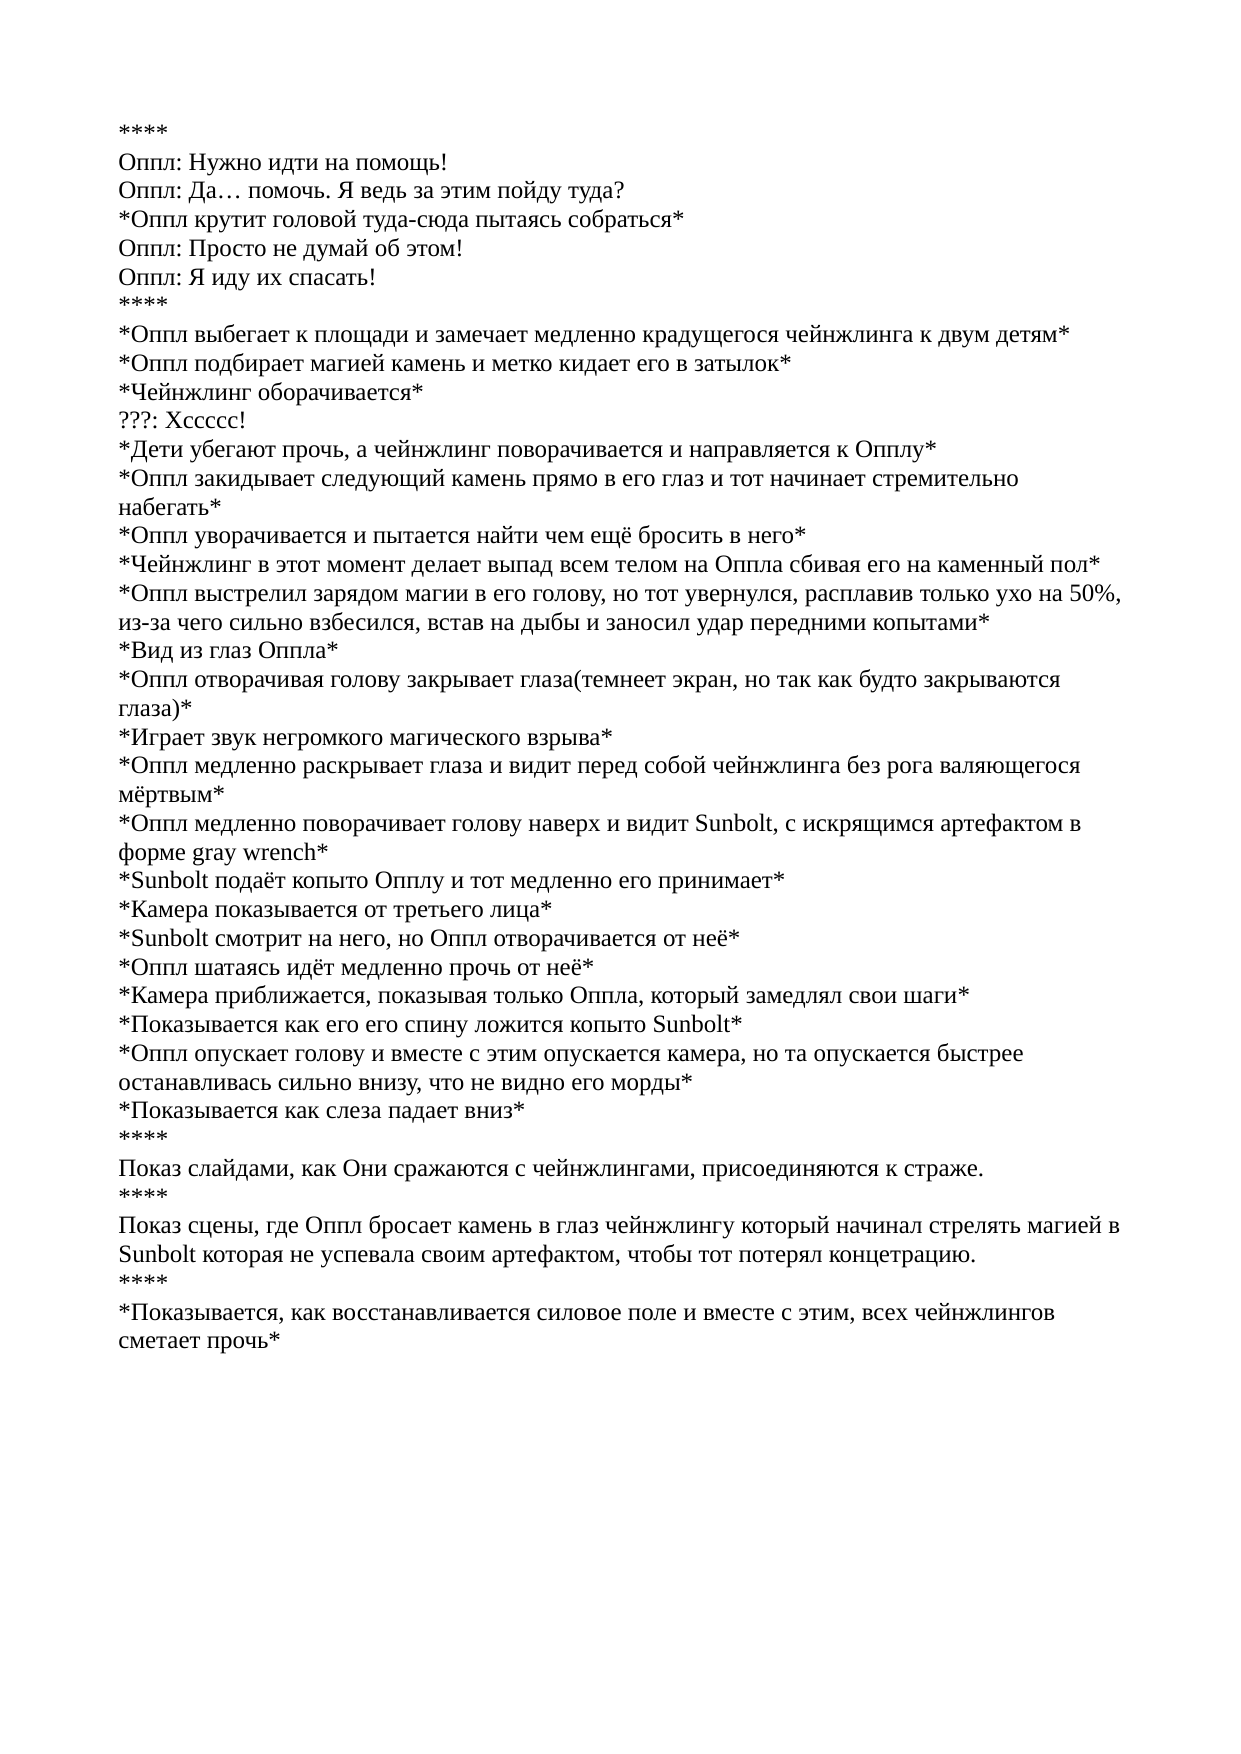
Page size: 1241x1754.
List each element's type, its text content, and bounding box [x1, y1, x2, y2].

text *Оппл закидывает следующий камень прямо в его глаз и тот начинает стремительно набегать* [118, 463, 1122, 521]
text *Чейнжлинг оборачивается* [118, 377, 1122, 406]
text *Оппл опускает голову и вместе с этим опускается камера, но та опускается быстрее останавливась сильно внизу, что не видно его морды* [118, 1038, 1122, 1096]
text Оппл: Просто не думай об этом! [118, 233, 1122, 262]
text *Показывается как слеза падает вниз* [118, 1096, 1122, 1124]
text *Оппл медленно поворачивает голову наверх и видит Sunbolt, с искрящимся артефактом в форме gray wrench* [118, 808, 1122, 866]
text *Показывается, как восстанавливается силовое поле и вместе с этим, всех чейнжлингов сметает прочь* [118, 1297, 1122, 1354]
text Оппл: Да… помочь. Я ведь за этим пойду туда? [118, 176, 1122, 204]
text *Оппл подбирает магией камень и метко кидает его в затылок* [118, 348, 1122, 377]
text *Вид из глаз Оппла* [118, 636, 1122, 664]
text *Оппл уворачивается и пытается найти чем ещё бросить в него* [118, 521, 1122, 549]
text **** [118, 1124, 1122, 1153]
text *Играет звук негромкого магического взрыва* [118, 722, 1122, 751]
text *Показывается как его его спину ложится копыто Sunbolt* [118, 1009, 1122, 1038]
text *Камера приближается, показывая только Оппла, который замедлял свои шаги* [118, 981, 1122, 1009]
text *Дети убегают прочь, а чейнжлинг поворачивается и направляется к Опплу* [118, 434, 1122, 463]
text Оппл: Нужно идти на помощь! [118, 147, 1122, 176]
text **** [118, 291, 1122, 319]
text Показ сцены, где Оппл бросает камень в глаз чейнжлингу который начинал стрелять магией в Sunbolt которая не успевала своим артефактом, чтобы тот потерял концетрацию. [118, 1211, 1122, 1268]
text Оппл: Я иду их спасать! [118, 262, 1122, 291]
text *Оппл медленно раскрывает глаза и видит перед собой чейнжлинга без рога валяющегося мёртвым* [118, 751, 1122, 808]
text *Камера показывается от третьего лица* [118, 894, 1122, 923]
text *Sunbolt подаёт копыто Опплу и тот медленно его принимает* [118, 866, 1122, 894]
text *Оппл шатаясь идёт медленно прочь от неё* [118, 952, 1122, 981]
text **** [118, 118, 1122, 147]
text **** [118, 1182, 1122, 1211]
text **** [118, 1268, 1122, 1297]
text *Чейнжлинг в этот момент делает выпад всем телом на Оппла сбивая его на каменный пол* [118, 549, 1122, 578]
text ???: Хссссс! [118, 406, 1122, 434]
text *Оппл отворачивая голову закрывает глаза(темнеет экран, но так как будто закрываются глаза)* [118, 664, 1122, 722]
text Показ слайдами, как Они сражаются с чейнжлингами, присоединяются к страже. [118, 1153, 1122, 1182]
text *Оппл выбегает к площади и замечает медленно крадущегося чейнжлинга к двум детям* [118, 319, 1122, 348]
text *Оппл крутит головой туда-сюда пытаясь собраться* [118, 204, 1122, 233]
text *Оппл выстрелил зарядом магии в его голову, но тот увернулся, расплавив только ухо на 50%, из-за чего сильно взбесился, встав на дыбы и заносил удар передними копытами* [118, 578, 1122, 636]
text *Sunbolt смотрит на него, но Оппл отворачивается от неё* [118, 923, 1122, 952]
